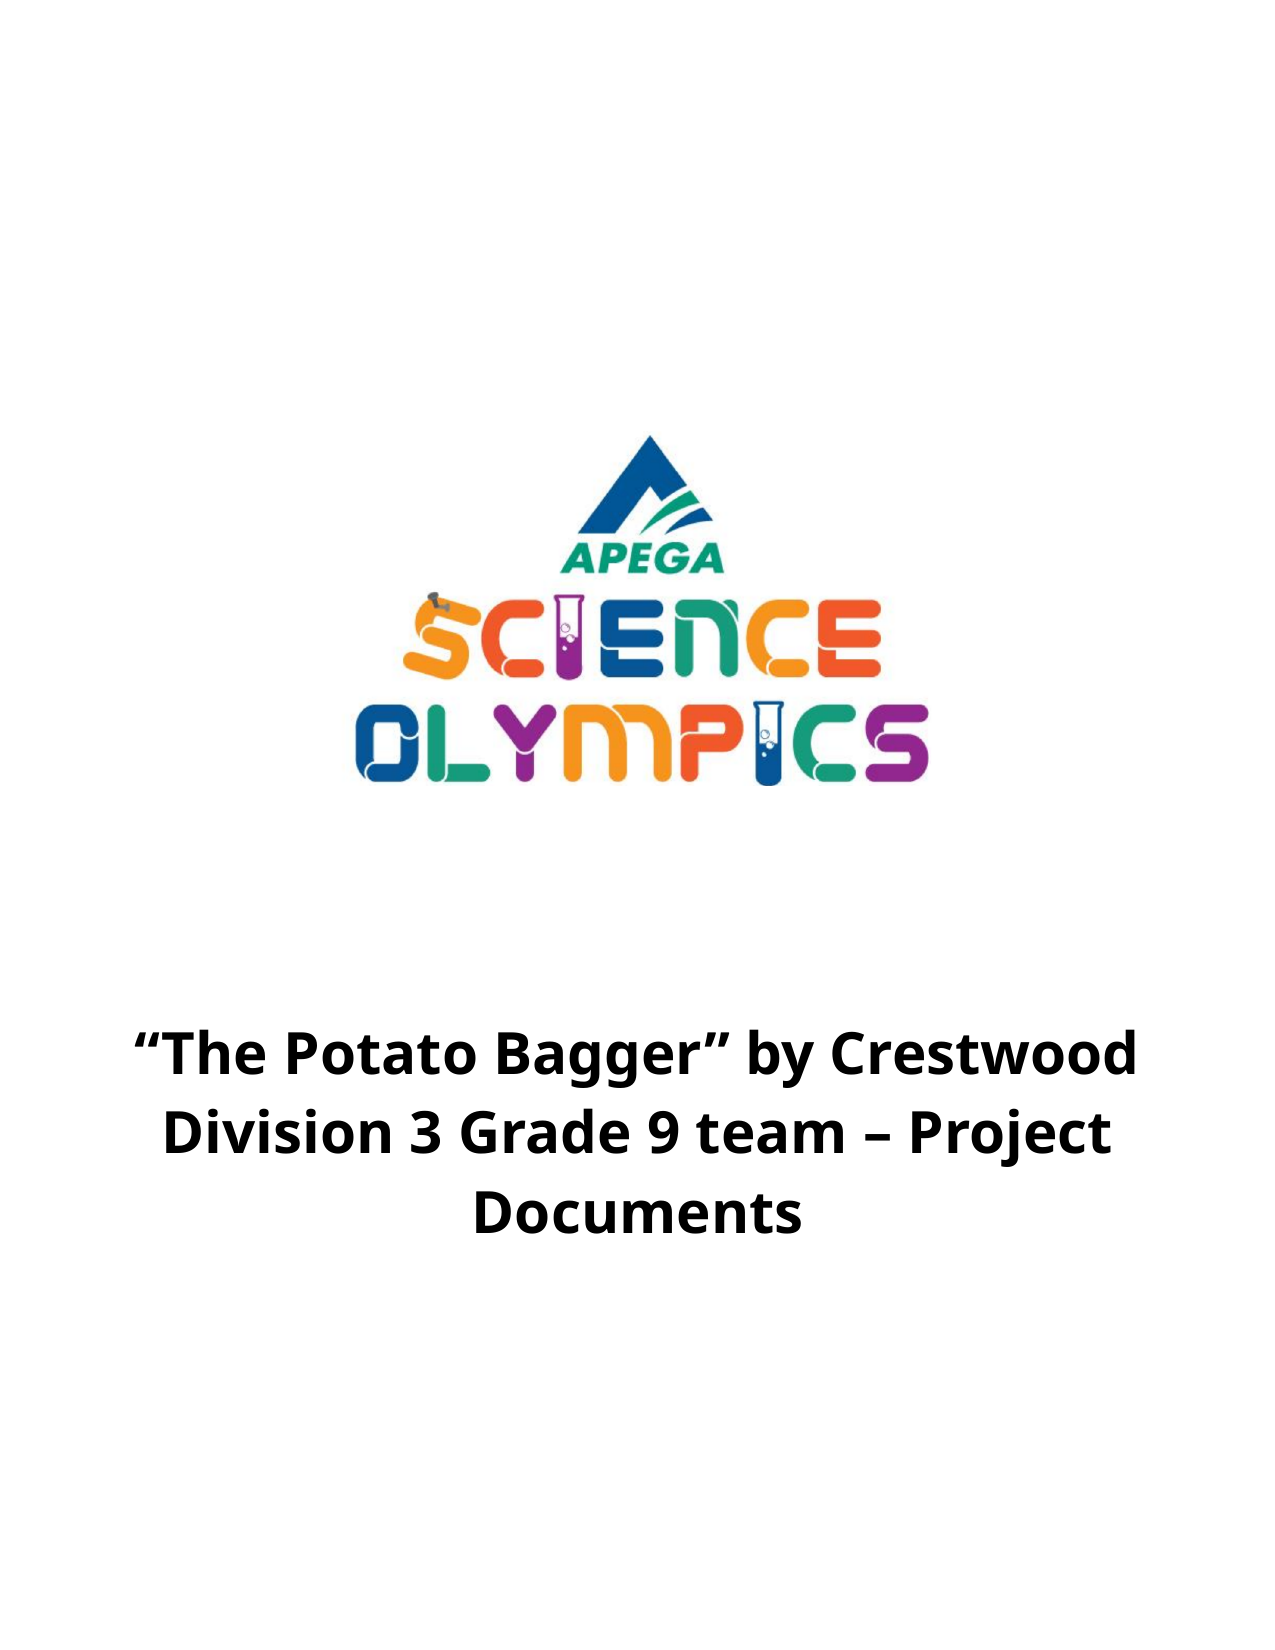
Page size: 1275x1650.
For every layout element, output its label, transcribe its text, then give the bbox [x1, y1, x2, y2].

picture [339, 431, 932, 786]
title “The Potato Bagger” by Crestwood Division 3 Grade 9 team – Project Documents [118, 1012, 1157, 1250]
